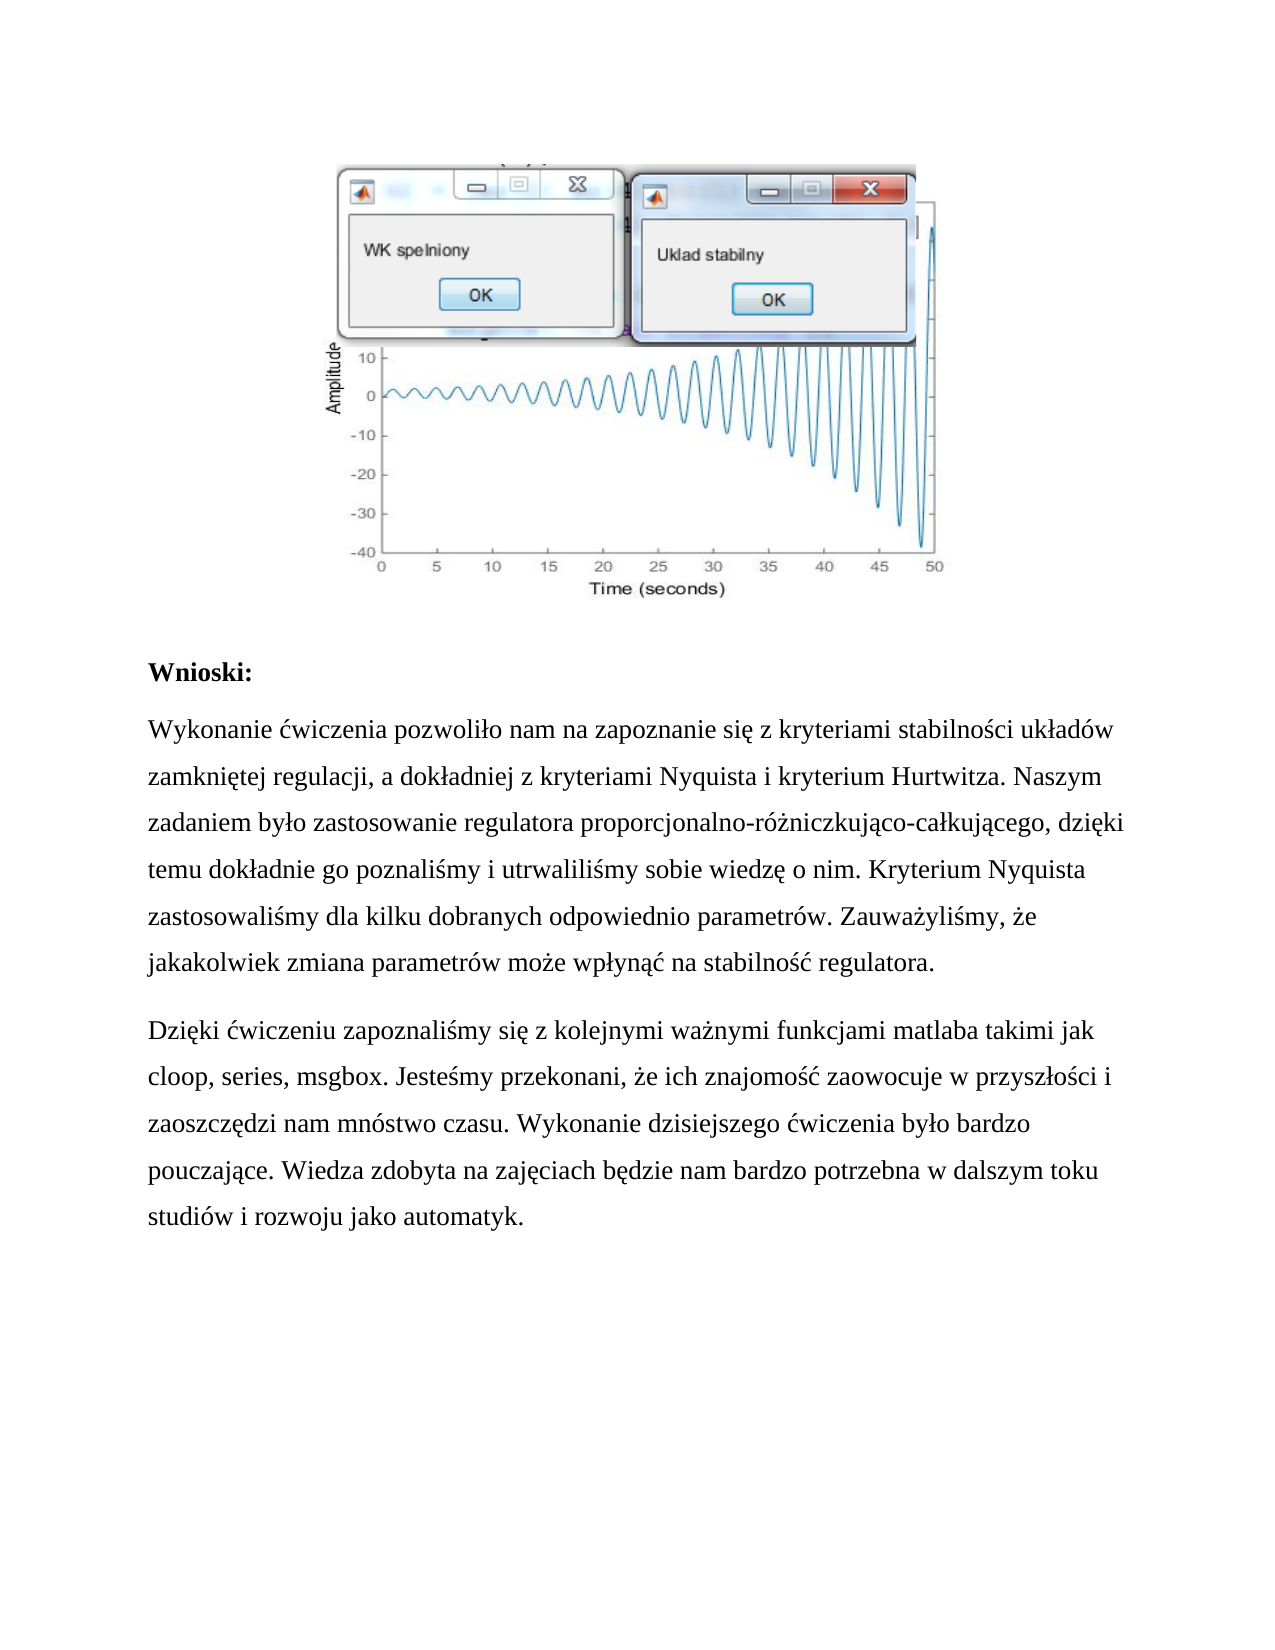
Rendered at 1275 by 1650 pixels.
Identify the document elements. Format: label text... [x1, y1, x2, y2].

text Wnioski: [148, 656, 1127, 687]
text Wykonanie ćwiczenia pozwoliło nam na zapoznanie się z kryteriami stabilności układów zamkniętej regulacji, a dokładniej z kryteriami Nyquista i kryterium Hurtwitza. Naszym zadaniem było zastosowanie regulatora proporcjonalno-różniczkująco-całkującego, dzięki temu dokładnie go poznaliśmy i utrwaliliśmy sobie wiedzę o nim. Kryterium Nyquista zastosowaliśmy dla kilku dobranych odpowiednio parametrów. Zauważyliśmy, że jakakolwiek zmiana parametrów może wpłynąć na stabilność regulatora. [148, 713, 1127, 977]
text Dzięki ćwiczeniu zapoznaliśmy się z kolejnymi ważnymi funkcjami matlaba takimi jak cloop, series, msgbox. Jesteśmy przekonani, że ich znajomość zaowocuje w przyszłości i zaoszczędzi nam mnóstwo czasu. Wykonanie dzisiejszego ćwiczenia było bardzo pouczające. Wiedza zdobyta na zajęciach będzie nam bardzo potrzebna w dalszym toku studiów i rozwoju jako automatyk. [148, 1014, 1127, 1232]
picture [272, 147, 1003, 603]
